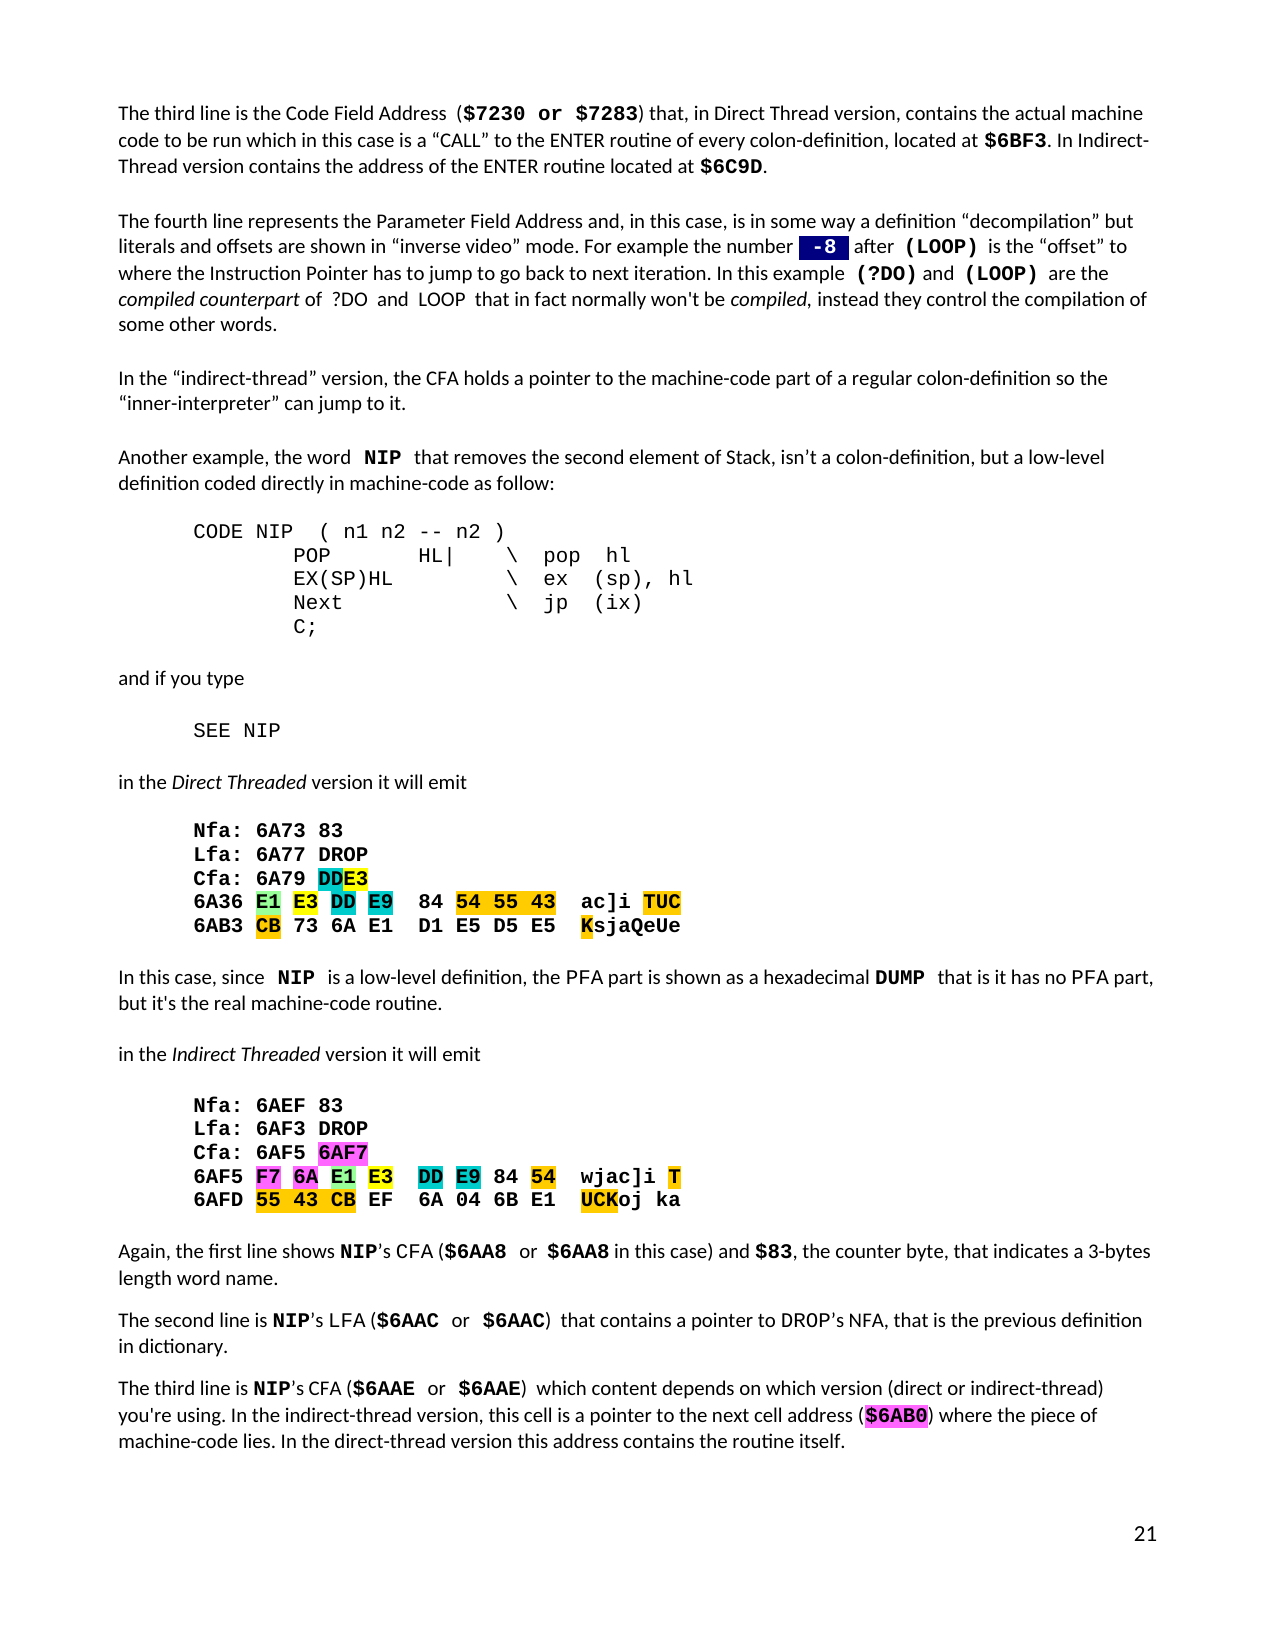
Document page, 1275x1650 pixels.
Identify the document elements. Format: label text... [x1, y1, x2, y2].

text The third line is the Code Field Address ($7230 or $7283) that, in Direct Thread version, contains the actual machine code to be run which in this case is a “CALL” to the ENTER routine of every colon-definition, located at $6BF3. In Indirect-Thread version contains the address of the ENTER routine located at $6C9D. [118, 100, 1157, 180]
text Another example, the word NIP that removes the second element of Stack, isn’t a colon-definition, but a low-level definition coded directly in machine-code as follow: [118, 444, 1157, 496]
text Next \ jp (ix) [193, 592, 1157, 616]
text Nfa: 6AEF 83 Lfa: 6AF3 DROP Cfa: 6AF5 6AF7 6AF5 F7 6A E1 E3 DD E9 84 54 wjac]i T 6AFD 55 43 CB EF 6A 04 6B E1 UCKoj ka [193, 1095, 1157, 1213]
text CODE NIP ( n1 n2 -- n2 ) [193, 521, 1157, 545]
text C; [193, 616, 1157, 639]
text The third line is NIP’s CFA ($6AAE or $6AAE) which content depends on which version (direct or indirect-thread) you're using. In the indirect-thread version, this cell is a pointer to the next cell address ($6AB0) where the piece of machine-code lies. In the direct-thread version this address contains the routine itself. [118, 1376, 1157, 1454]
text in the Indirect Threaded version it will emit [118, 1041, 1157, 1067]
text The fourth line represents the Parameter Field Address and, in this case, is in some way a definition “decompilation” but literals and offsets are shown in “inverse video” mode. For example the number -8 after (LOOP) is the “offset” to where the Instruction Pointer has to jump to go back to next iteration. In this example (?DO) and (LOOP) are the compiled counterpart of ?DO and LOOP that in fact normally won't be compiled, instead they control the compilation of some other words. [118, 208, 1157, 337]
text In the “indirect-thread” version, the CFA holds a pointer to the machine-code part of a regular colon-definition so the “inner-interpreter” can jump to it. [118, 365, 1157, 416]
text Again, the first line shows NIP’s CFA ($6AA8 or $6AA8 in this case) and $83, the counter byte, that indicates a 3-bytes length word name. [118, 1238, 1157, 1290]
text The second line is NIP’s LFA ($6AAC or $6AAC) that contains a pointer to DROP’s NFA, that is the previous definition in dictionary. [118, 1307, 1157, 1359]
text in the Direct Threaded version it will emit [118, 769, 1157, 795]
text and if you type [118, 665, 1157, 716]
text EX(SP)HL \ ex (sp), hl [193, 568, 1157, 592]
text POP HL| \ pop hl [193, 545, 1157, 568]
text In this case, since NIP is a low-level definition, the PFA part is shown as a hexadecimal DUMP that is it has no PFA part, but it's the real machine-code routine. [118, 964, 1157, 1016]
text SEE NIP [118, 716, 1157, 744]
text Nfa: 6A73 83 Lfa: 6A77 DROP Cfa: 6A79 DDE3 6A36 E1 E3 DD E9 84 54 55 43 ac]i TUC 6AB3 CB 73 6A E1 D1 E5 D5 E5 KsjaQeUe [193, 820, 1157, 939]
